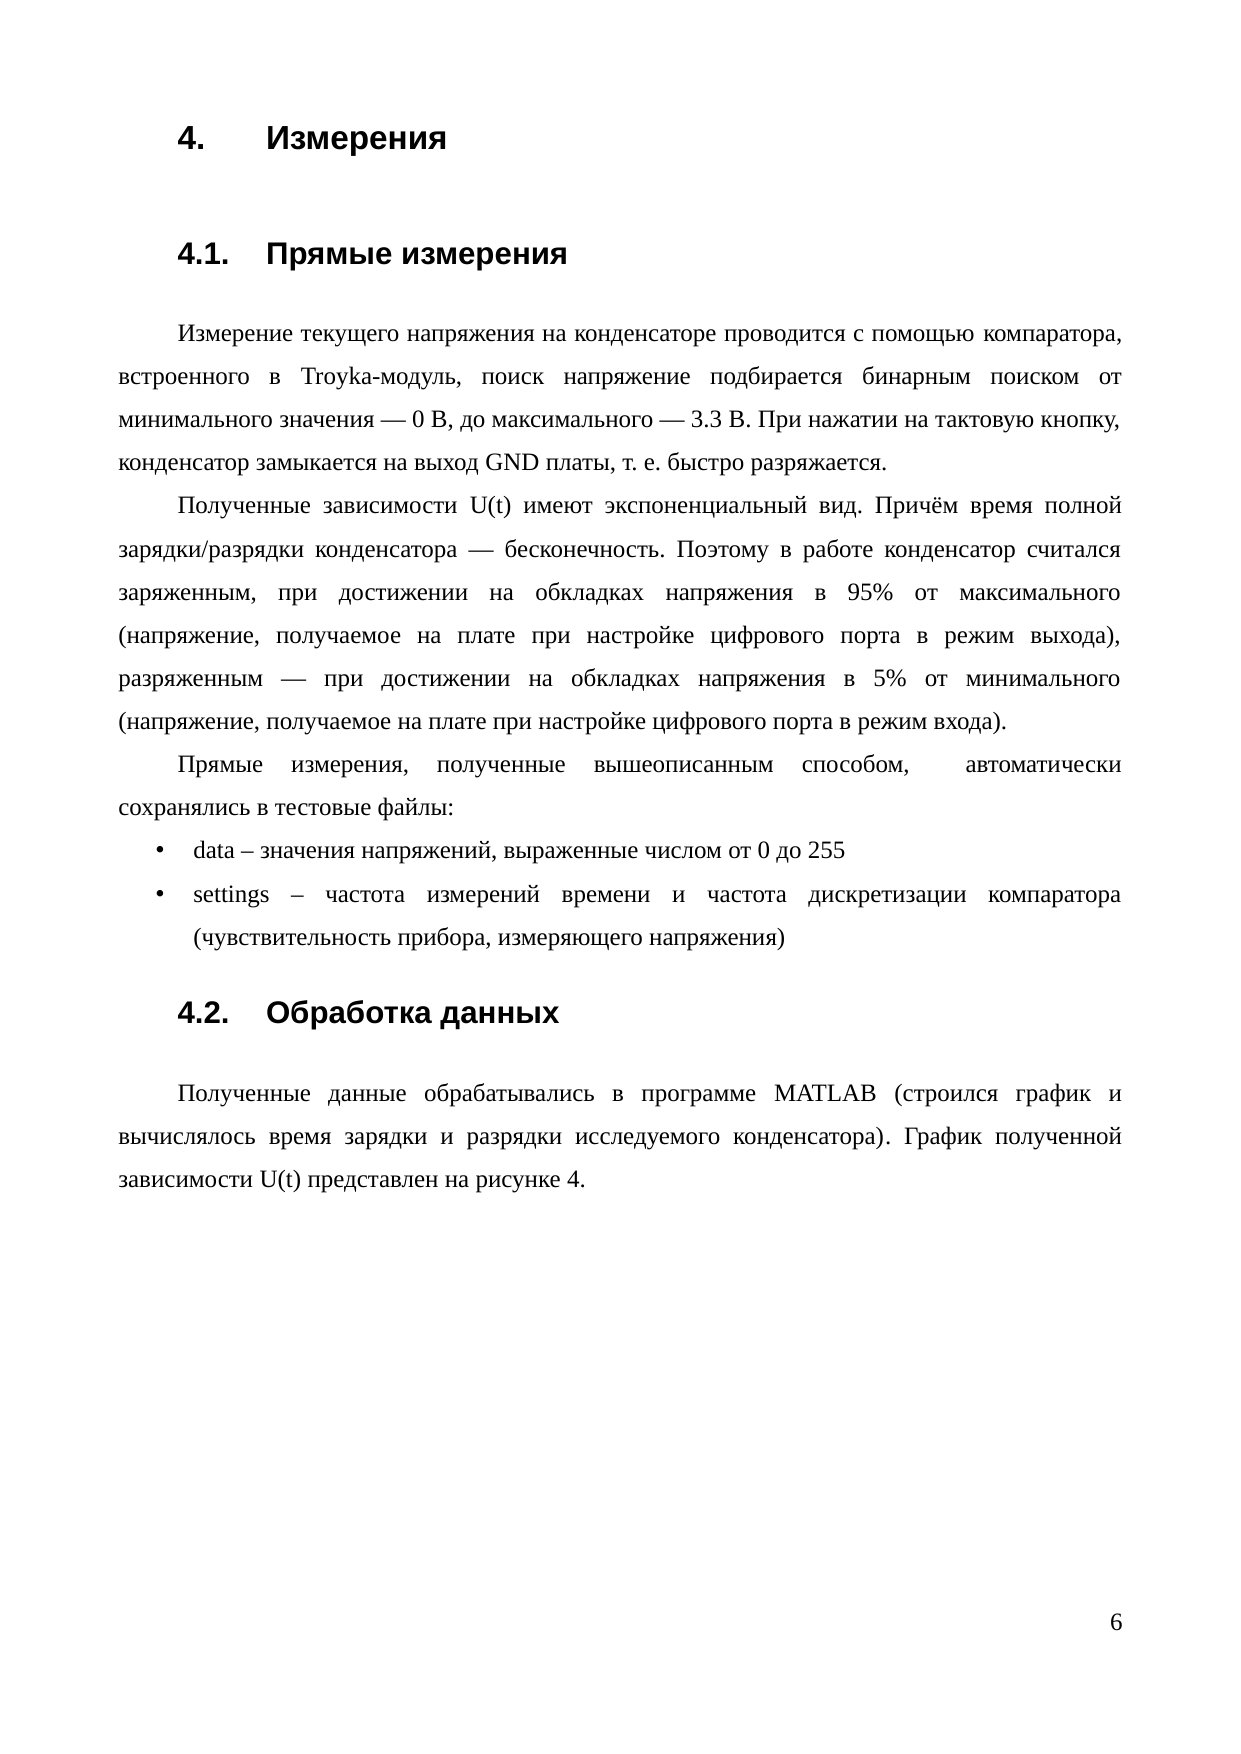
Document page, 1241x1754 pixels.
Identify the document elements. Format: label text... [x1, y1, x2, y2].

text Измерение текущего напряжения на конденсаторе проводится с помощью компаратора, встроенного в Troyka-модуль, поиск напряжение подбирается бинарным поиском от минимального значения — 0 В, до максимального — 3.3 В. При нажатии на тактовую кнопку, конденсатор замыкается на выход GND платы, т. е. быстро разряжается. [118, 318, 1122, 476]
list settings – частота измерений времени и частота дискретизации компаратора (чувствительность прибора, измеряющего напряжения) [156, 879, 1122, 951]
subtitle Прямые измерения [118, 235, 1122, 271]
text Прямые измерения, полученные вышеописанным способом, автоматически сохранялись в тестовые файлы: [118, 749, 1122, 821]
subtitle Измерения [118, 118, 1122, 157]
subtitle Обработка данных [118, 994, 1122, 1030]
list data – значения напряжений, выраженные числом от 0 до 255 [156, 836, 1122, 864]
text Полученные данные обрабатывались в программе MATLAB (строился график и вычислялось время зарядки и разрядки исследуемого конденсатора). График полученной зависимости U(t) представлен на рисунке 4. [118, 1078, 1122, 1193]
text Полученные зависимости U(t) имеют экспоненциальный вид. Причём время полной зарядки/разрядки конденсатора — бесконечность. Поэтому в работе конденсатор считался заряженным, при достижении на обкладках напряжения в 95% от максимального (напряжение, получаемое на плате при настройке цифрового порта в режим выхода), разряженным — при достижении на обкладках напряжения в 5% от минимального (напряжение, получаемое на плате при настройке цифрового порта в режим входа). [118, 491, 1122, 735]
